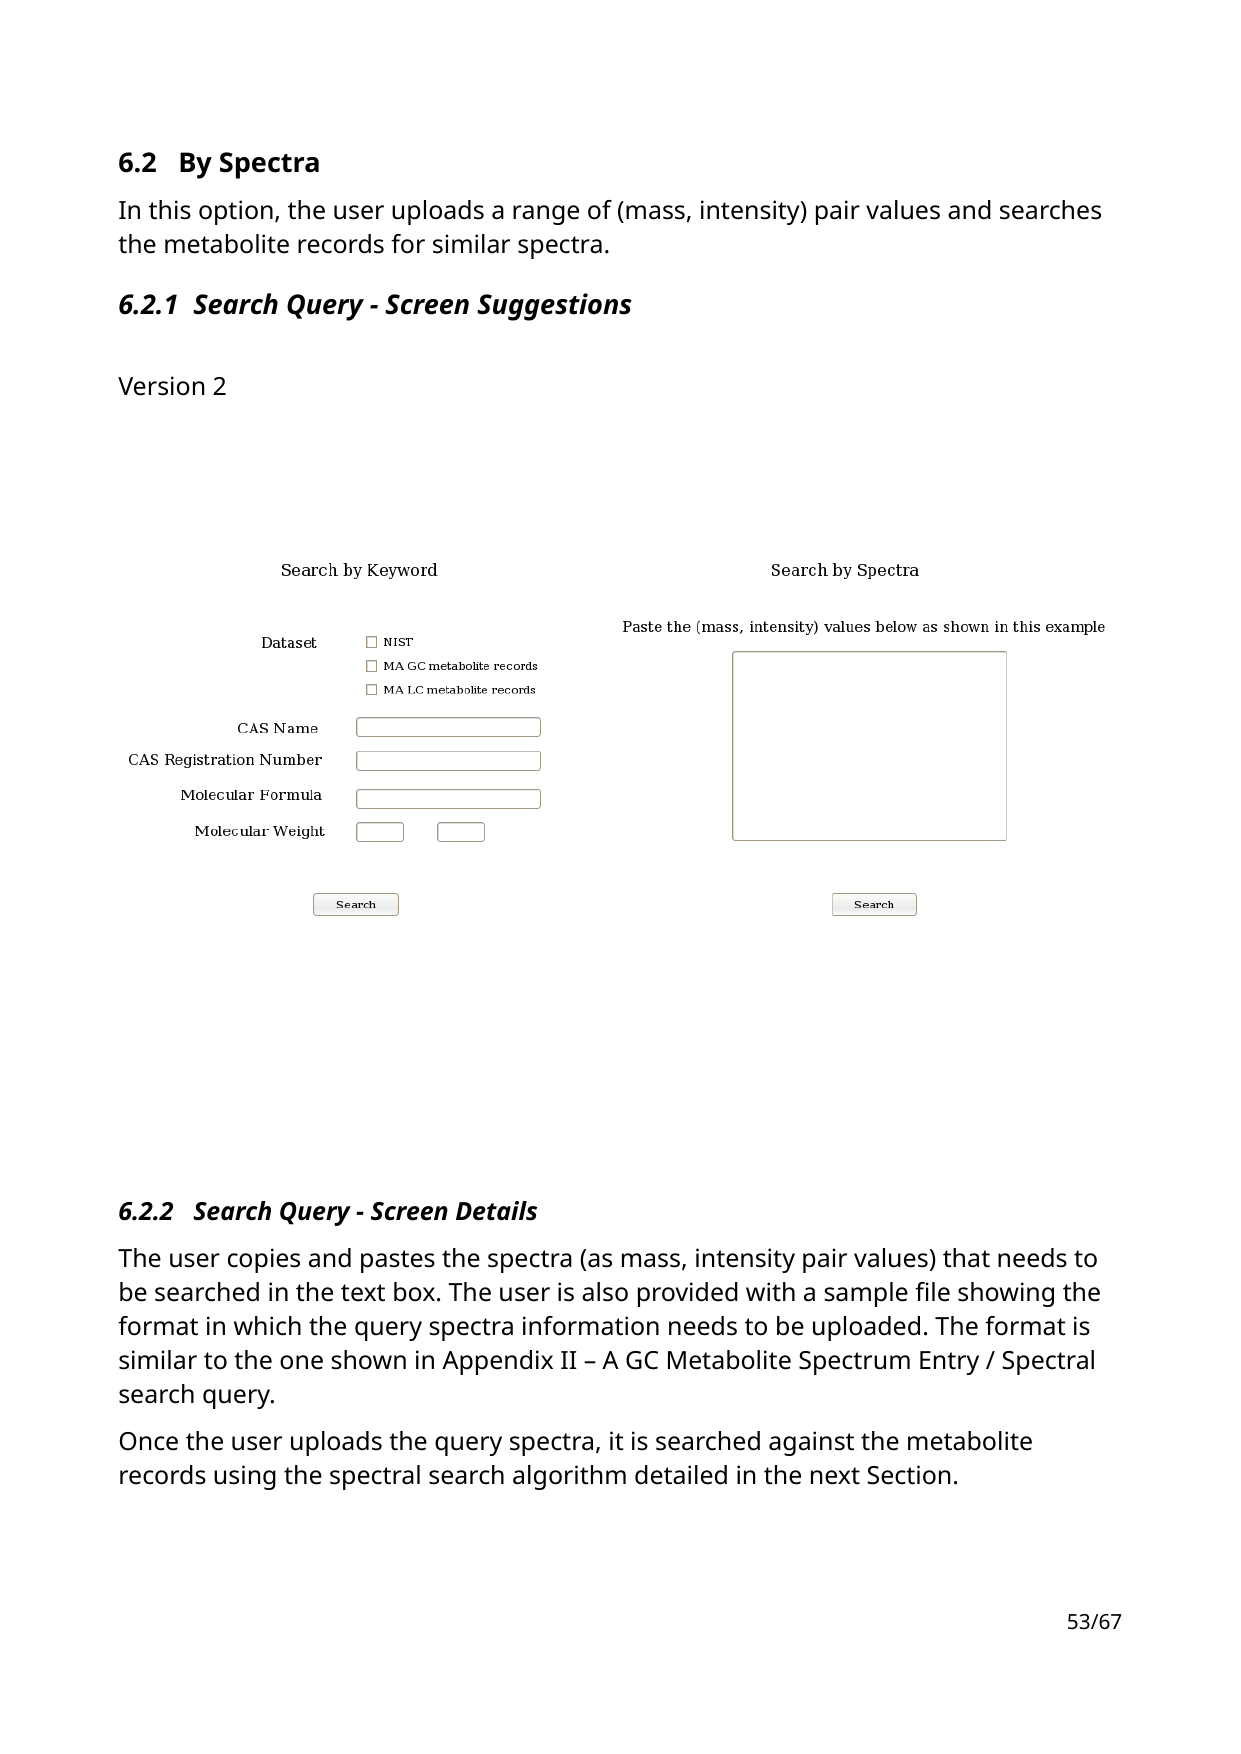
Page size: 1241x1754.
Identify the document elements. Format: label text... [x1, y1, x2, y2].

list In this option, the user uploads a range of (mass, intensity) pair values and searches the metabolite records for similar spectra. [81, 192, 1122, 261]
text The user copies and pastes the spectra (as mass, intensity pair values) that needs to be searched in the text box. The user is also provided with a sample file showing the format in which the query spectra information needs to be uploaded. The format is similar to the one shown in Appendix II – A GC Metabolite Spectrum Entry / Spectral search query. [118, 1241, 1122, 1411]
text Once the user uploads the query spectra, it is searched against the metabolite records using the spectral search algorithm detailed in the next Section. [118, 1423, 1122, 1491]
subtitle By Spectra [118, 143, 1122, 180]
picture [118, 403, 1122, 1101]
subtitle Search Query - Screen Suggestions [118, 286, 1122, 322]
subtitle Search Query - Screen Details [118, 1194, 1122, 1228]
text Version 2 [118, 369, 1122, 403]
